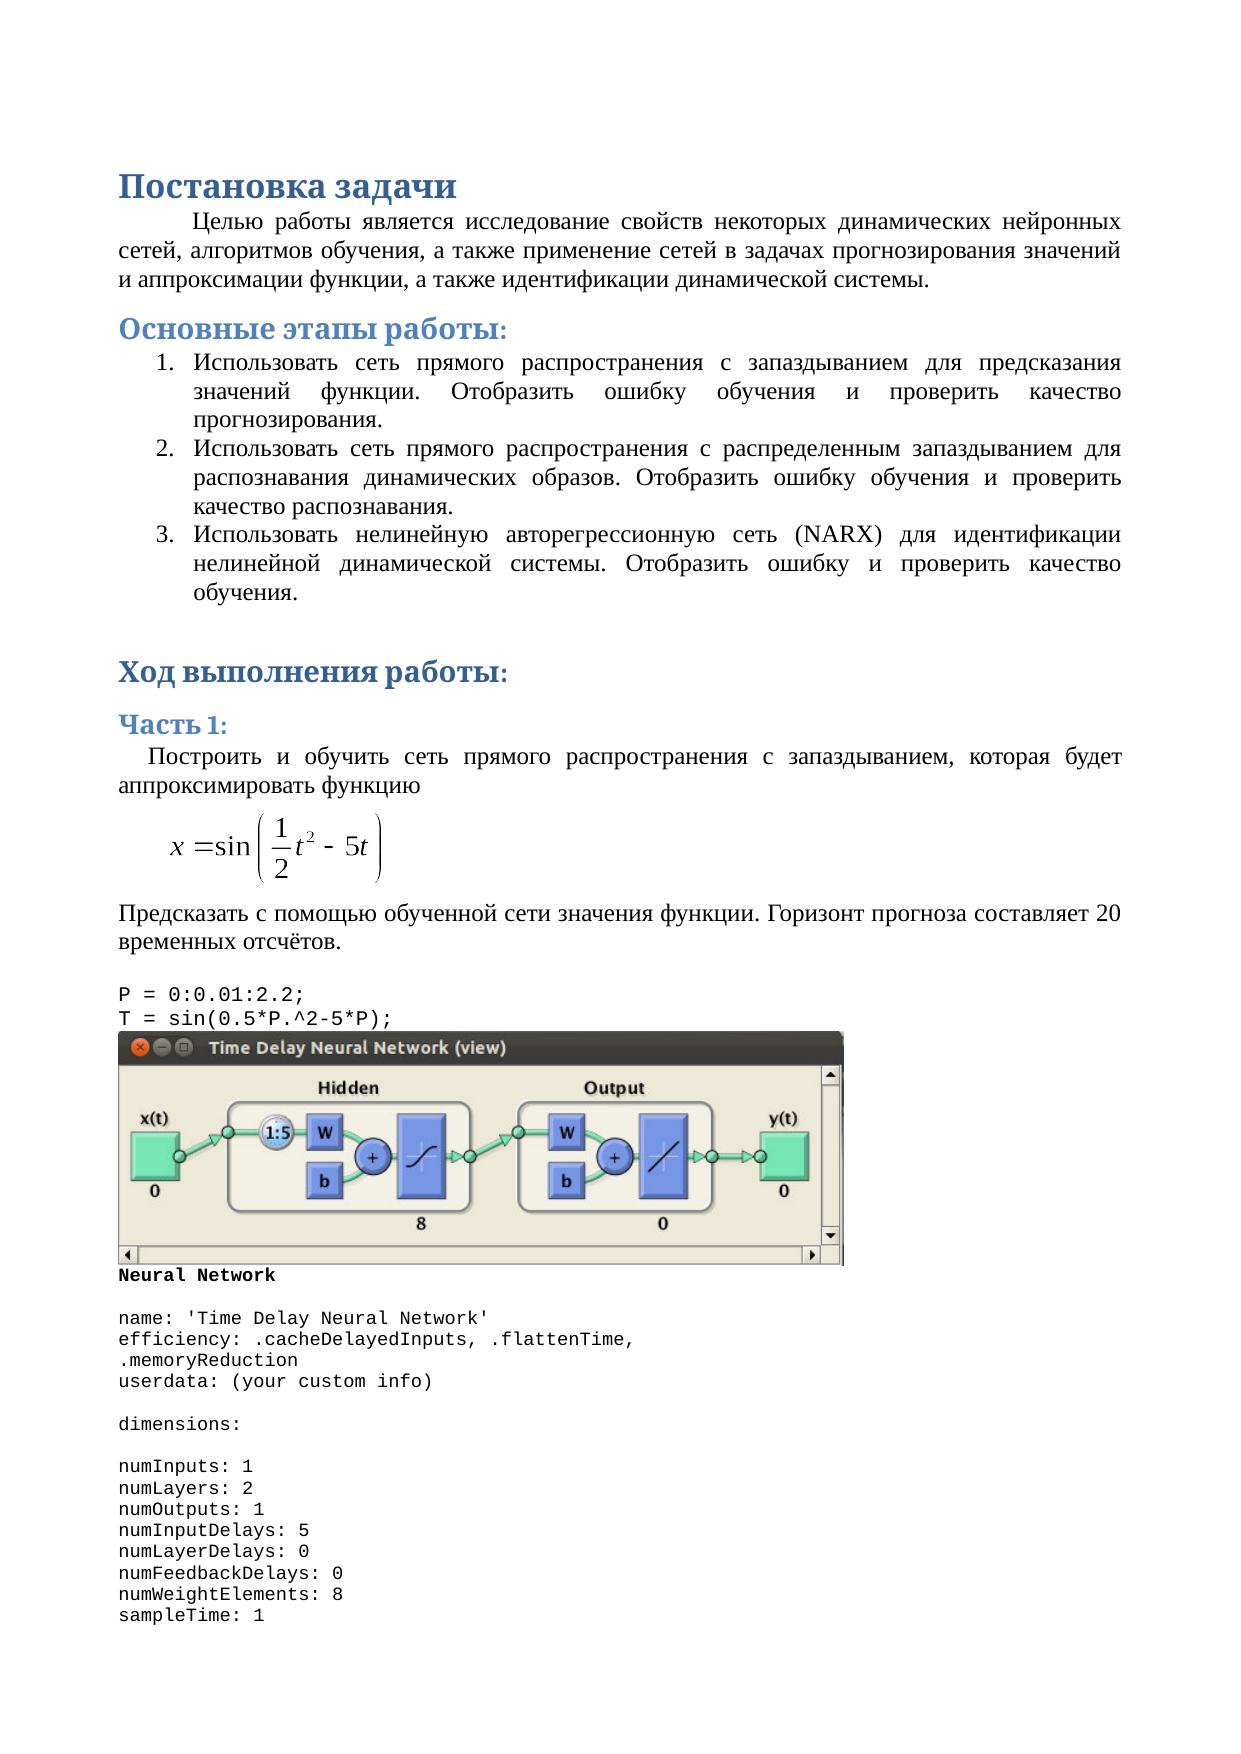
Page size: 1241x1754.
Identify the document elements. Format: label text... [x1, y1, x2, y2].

subtitle Основные этапы работы: [118, 313, 1122, 347]
subtitle Часть 1: [118, 710, 1122, 741]
text numOutputs: 1 [118, 1500, 1122, 1521]
text numWeightElements: 8 [118, 1585, 1122, 1606]
text numLayerDelays: 0 [118, 1542, 1122, 1563]
text numLayers: 2 [118, 1478, 1122, 1500]
subtitle Постановка задачи [118, 168, 1122, 206]
text .memoryReduction [118, 1351, 1122, 1372]
text Neural Network name: 'Time Delay Neural Network' [118, 1031, 1122, 1330]
subtitle Ход выполнения работы: [118, 656, 1122, 689]
picture [118, 1031, 844, 1266]
text userdata: (your custom info) [118, 1372, 1122, 1393]
text Целью работы является исследование свойств некоторых динамических нейронных сетей, алгоритмов обучения, а также применение сетей в задачах прогнозирования значений и аппроксимации функции, а также идентификации динамической системы. [118, 206, 1122, 293]
text numInputDelays: 5 [118, 1521, 1122, 1542]
list Использовать сеть прямого распространения с распределенным запаздыванием для распознавания динамических образов. Отобразить ошибку обучения и проверить качество распознавания. [156, 433, 1122, 519]
text numInputs: 1 [118, 1457, 1122, 1478]
text P = 0:0.01:2.2; [118, 984, 1122, 1008]
text Построить и обучить сеть прямого распространения с запаздыванием, которая будет аппроксимировать функцию [118, 741, 1122, 799]
text Предсказать с помощью обученной сети значения функции. Горизонт прогноза составляет 20 временных отсчётов. [118, 898, 1122, 955]
list Использовать нелинейную авторегрессионную сеть (NARX) для идентификации нелинейной динамической системы. Отобразить ошибку и проверить качество обучения. [156, 519, 1122, 606]
list Использовать сеть прямого распространения с запаздыванием для предсказания значений функции. Отобразить ошибку обучения и проверить качество прогнозирования. [156, 347, 1122, 433]
text numFeedbackDelays: 0 [118, 1563, 1122, 1585]
text dimensions: [118, 1415, 1122, 1436]
text sampleTime: 1 [118, 1606, 1122, 1627]
text T = sin(0.5*P.^2-5*P); [118, 1008, 1122, 1031]
text efficiency: .cacheDelayedInputs, .flattenTime, [118, 1330, 1122, 1351]
